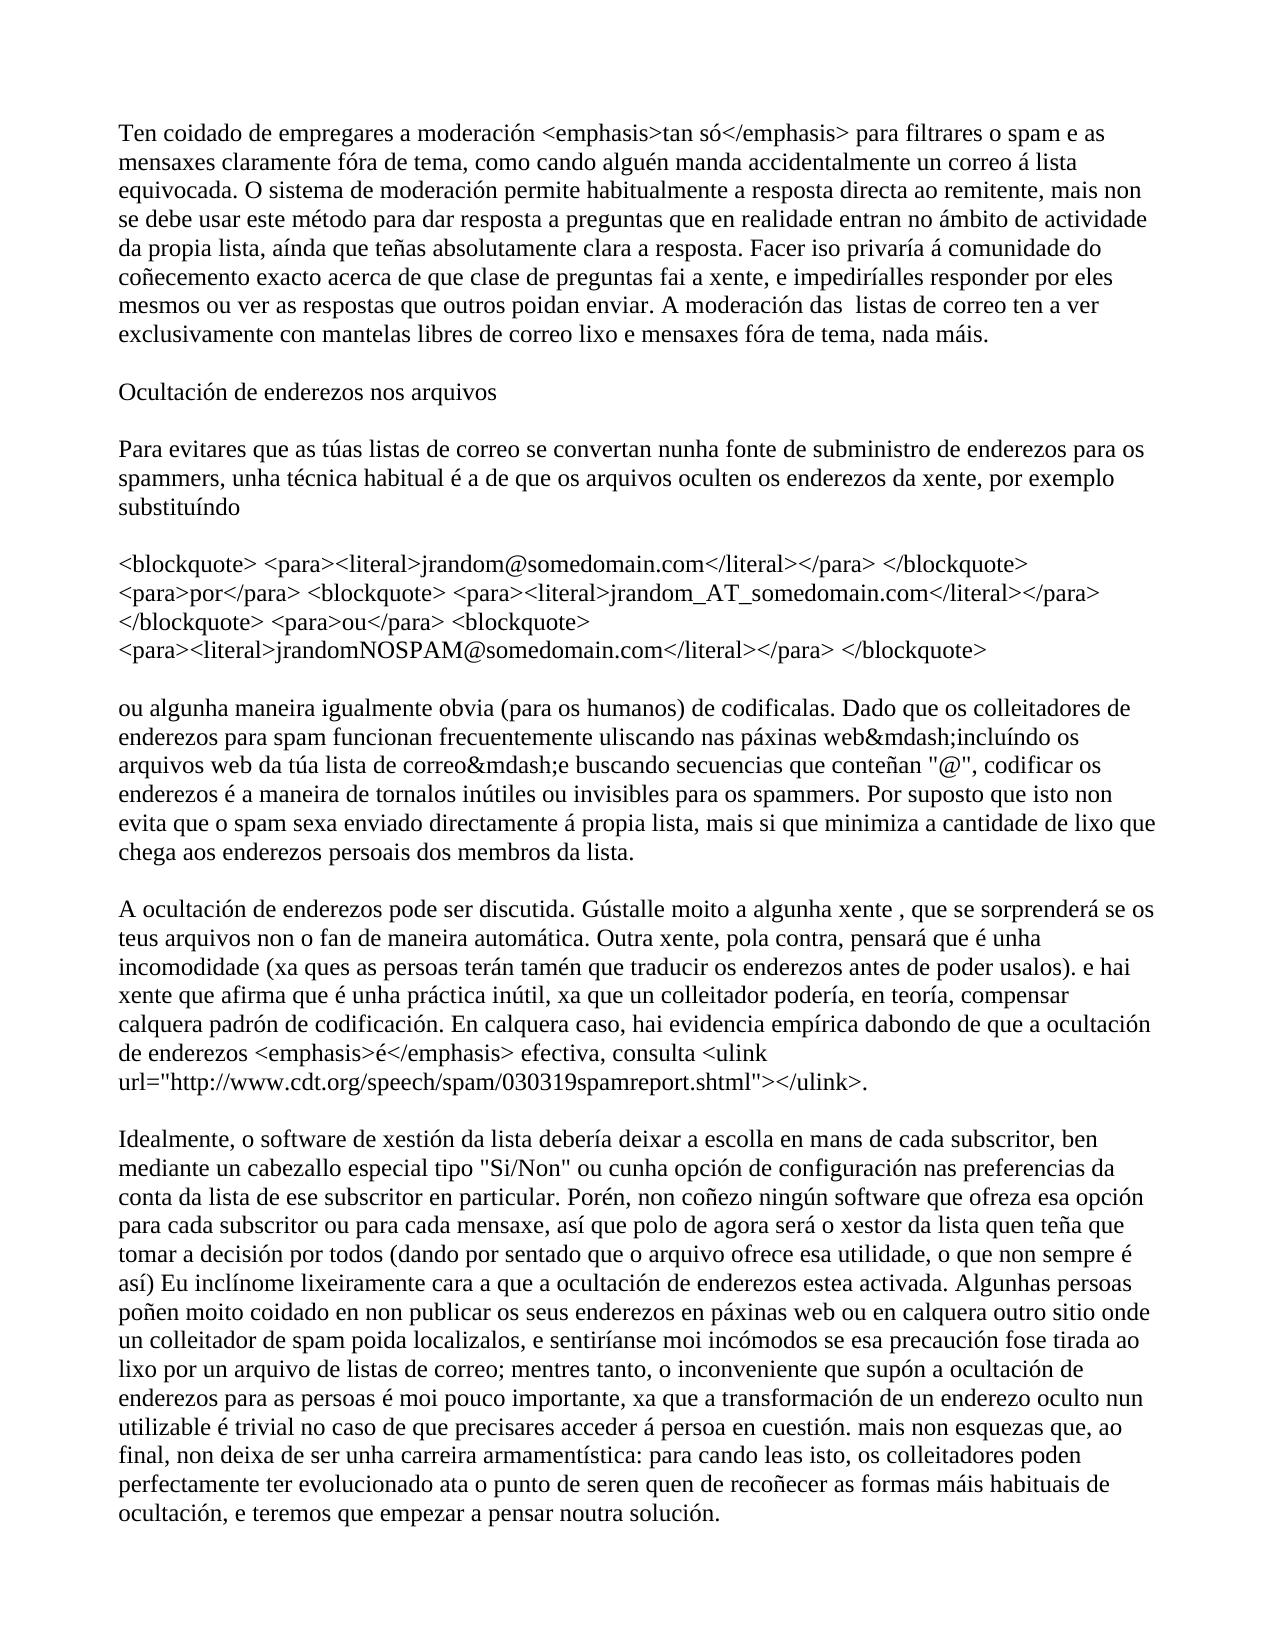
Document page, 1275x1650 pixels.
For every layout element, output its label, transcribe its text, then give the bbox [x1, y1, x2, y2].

text Ten coidado de empregares a moderación <emphasis>tan só</emphasis> para filtrares o spam e as mensaxes claramente fóra de tema, como cando alguén manda accidentalmente un correo á lista equivocada. O sistema de moderación permite habitualmente a resposta directa ao remitente, mais non se debe usar este método para dar resposta a preguntas que en realidade entran no ámbito de actividade da propia lista, aínda que teñas absolutamente clara a resposta. Facer iso privaría á comunidade do coñecemento exacto acerca de que clase de preguntas fai a xente, e impediríalles responder por eles mesmos ou ver as respostas que outros poidan enviar. A moderación das listas de correo ten a ver exclusivamente con mantelas libres de correo lixo e mensaxes fóra de tema, nada máis. [118, 118, 1157, 348]
text ou algunha maneira igualmente obvia (para os humanos) de codificalas. Dado que os colleitadores de enderezos para spam funcionan frecuentemente uliscando nas páxinas web&mdash;incluíndo os arquivos web da túa lista de correo&mdash;e buscando secuencias que conteñan "@", codificar os enderezos é a maneira de tornalos inútiles ou invisibles para os spammers. Por suposto que isto non evita que o spam sexa enviado directamente á propia lista, mais si que minimiza a cantidade de lixo que chega aos enderezos persoais dos membros da lista. [118, 693, 1157, 866]
text Ocultación de enderezos nos arquivos [118, 377, 1157, 406]
text Para evitares que as túas listas de correo se convertan nunha fonte de subministro de enderezos para os spammers, unha técnica habitual é a de que os arquivos oculten os enderezos da xente, por exemplo substituíndo [118, 434, 1157, 521]
text <blockquote> <para><literal>jrandom@somedomain.com</literal></para> </blockquote> <para>por</para> <blockquote> <para><literal>jrandom_AT_somedomain.com</literal></para> </blockquote> <para>ou</para> <blockquote> <para><literal>jrandomNOSPAM@somedomain.com</literal></para> </blockquote> [118, 549, 1157, 664]
text Idealmente, o software de xestión da lista debería deixar a escolla en mans de cada subscritor, ben mediante un cabezallo especial tipo "Si/Non" ou cunha opción de configuración nas preferencias da conta da lista de ese subscritor en particular. Porén, non coñezo ningún software que ofreza esa opción para cada subscritor ou para cada mensaxe, así que polo de agora será o xestor da lista quen teña que tomar a decisión por todos (dando por sentado que o arquivo ofrece esa utilidade, o que non sempre é así) Eu inclínome lixeiramente cara a que a ocultación de enderezos estea activada. Algunhas persoas poñen moito coidado en non publicar os seus enderezos en páxinas web ou en calquera outro sitio onde un colleitador de spam poida localizalos, e sentiríanse moi incómodos se esa precaución fose tirada ao lixo por un arquivo de listas de correo; mentres tanto, o inconveniente que supón a ocultación de enderezos para as persoas é moi pouco importante, xa que a transformación de un enderezo oculto nun utilizable é trivial no caso de que precisares acceder á persoa en cuestión. mais non esquezas que, ao final, non deixa de ser unha carreira armamentística: para cando leas isto, os colleitadores poden perfectamente ter evolucionado ata o punto de seren quen de recoñecer as formas máis habituais de ocultación, e teremos que empezar a pensar noutra solución. [118, 1124, 1157, 1527]
text A ocultación de enderezos pode ser discutida. Gústalle moito a algunha xente , que se sorprenderá se os teus arquivos non o fan de maneira automática. Outra xente, pola contra, pensará que é unha incomodidade (xa ques as persoas terán tamén que traducir os enderezos antes de poder usalos). e hai xente que afirma que é unha práctica inútil, xa que un colleitador podería, en teoría, compensar calquera padrón de codificación. En calquera caso, hai evidencia empírica dabondo de que a ocultación de enderezos <emphasis>é</emphasis> efectiva, consulta <ulink url="http://www.cdt.org/speech/spam/030319spamreport.shtml"></ulink>. [118, 894, 1157, 1096]
